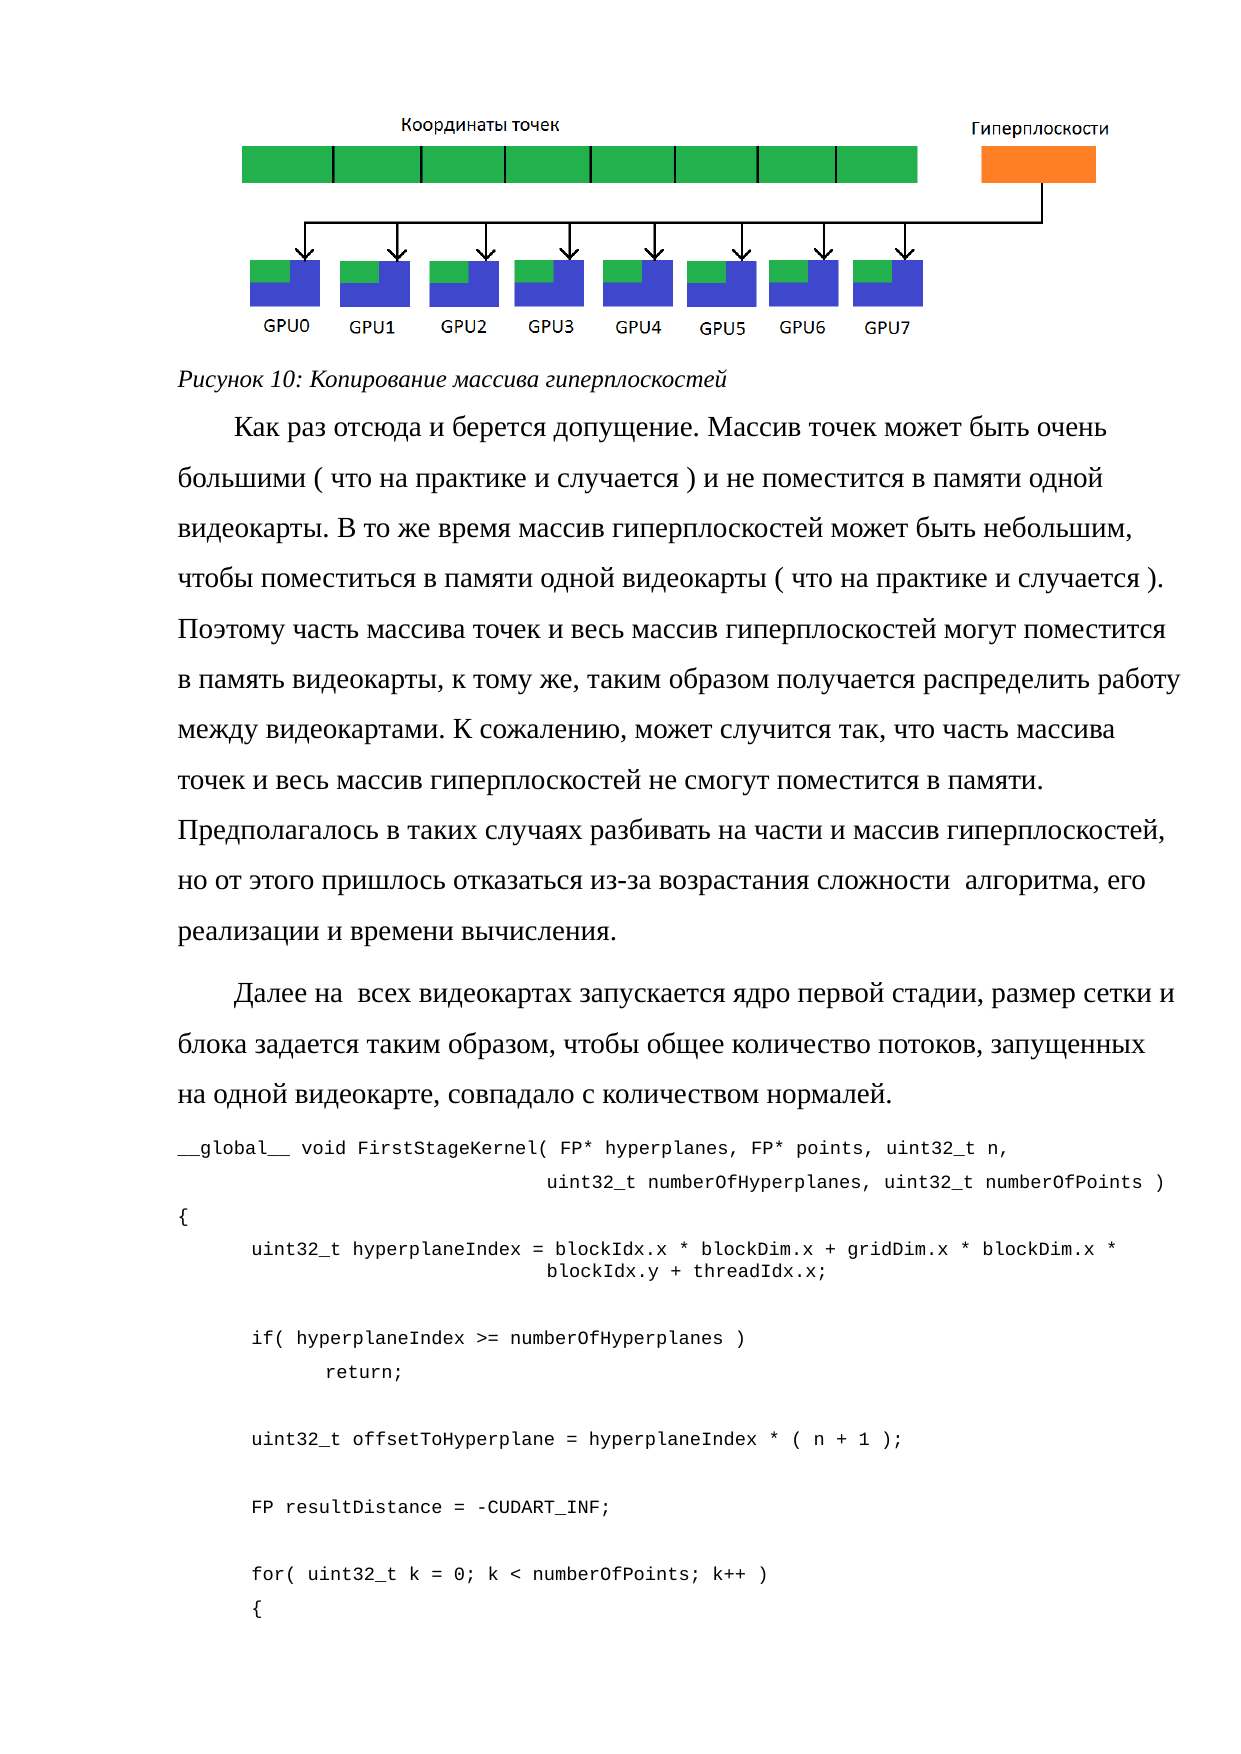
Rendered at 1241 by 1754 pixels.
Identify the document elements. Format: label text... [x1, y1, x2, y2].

text for( uint32_t k = 0; k < numberOfPoints; k++ ) [177, 1565, 1181, 1586]
text uint32_t offsetToHyperplane = hyperplaneIndex * ( n + 1 ); [177, 1430, 1181, 1451]
text { [177, 1599, 1181, 1620]
text __global__ void FirstStageKernel( FP* hyperplanes, FP* points, uint32_t n, [177, 1139, 1181, 1160]
text if( hyperplaneIndex >= numberOfHyperplanes ) [177, 1329, 1181, 1350]
text Как раз отсюда и берется допущение. Массив точек может быть очень большими ( что на практике и случается ) и не поместится в памяти одной видеокарты. В то же время массив гиперплоскостей может быть небольшим, чтобы поместиться в памяти одной видеокарты ( что на практике и случается ). Поэтому часть массива точек и весь массив гиперплоскостей могут поместится в память видеокарты, к тому же, таким образом получается распределить работу между видеокартами. К сожалению, может случится так, что часть массива точек и весь массив гиперплоскостей не смогут поместится в памяти. Предполагалось в таких случаях разбивать на части и массив гиперплоскостей, но от этого пришлось отказаться из-за возрастания сложности алгоритма, его реализации и времени вычисления. [177, 393, 1181, 946]
text FP resultDistance = -CUDART_INF; [177, 1498, 1181, 1519]
picture [177, 101, 1182, 364]
text Далее на всех видеокартах запускается ядро первой стадии, размер сетки и блока задается таким образом, чтобы общее количество потоков, запущенных на одной видеокарте, совпадало с количеством нормалей. [177, 976, 1181, 1110]
text Рисунок 10: Копирование массива гиперплоскостей [177, 364, 1181, 393]
text uint32_t hyperplaneIndex = blockIdx.x * blockDim.x + gridDim.x * blockDim.x * blockIdx.y + threadIdx.x; [177, 1240, 1181, 1283]
text return; [177, 1363, 1181, 1384]
text { [177, 1206, 1181, 1228]
text uint32_t numberOfHyperplanes, uint32_t numberOfPoints ) [177, 1173, 1181, 1194]
